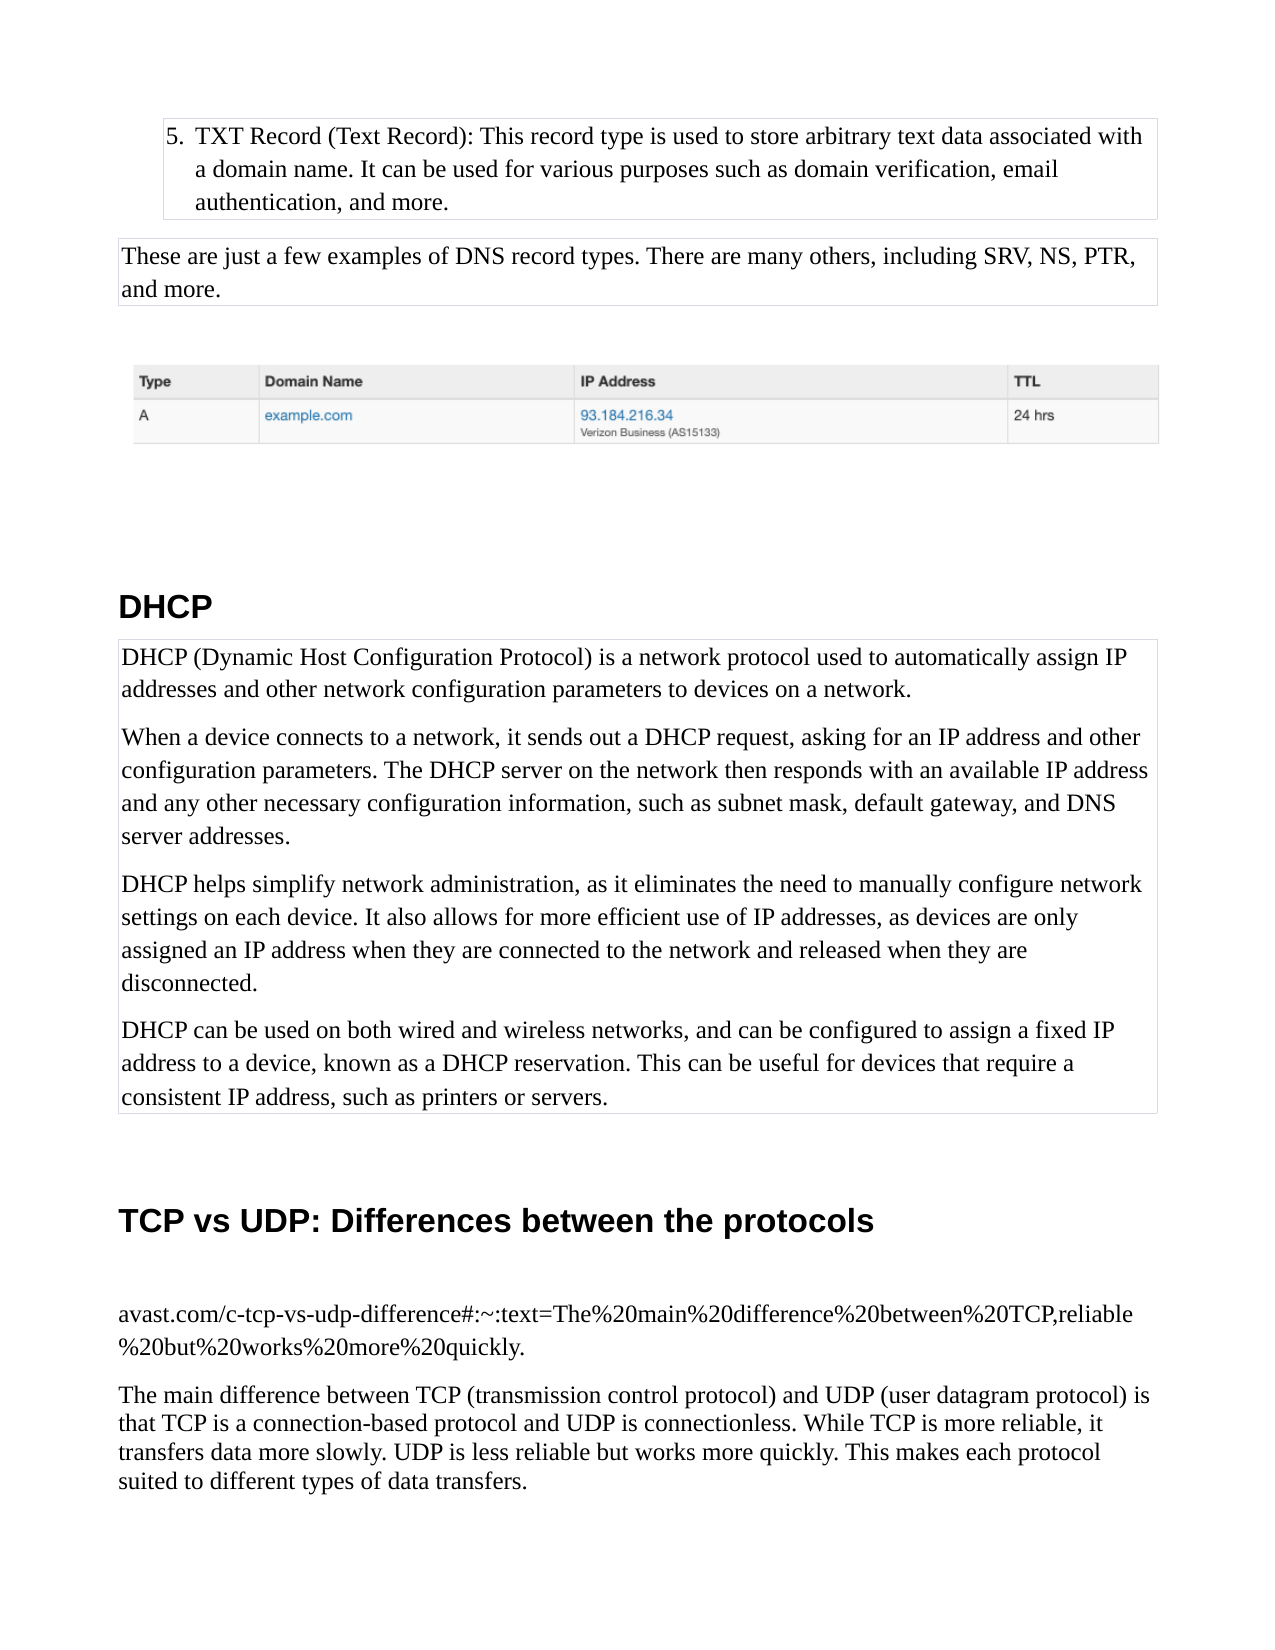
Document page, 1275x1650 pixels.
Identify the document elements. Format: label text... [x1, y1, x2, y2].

text avast.com/c-tcp-vs-udp-difference#:~:text=The%20main%20difference%20between%20TCP,reliable%20but%20works%20more%20quickly. [118, 1299, 1157, 1361]
text These are just a few examples of DNS record types. There are many others, including SRV, NS, PTR, and more. [119, 239, 1157, 305]
text DHCP (Dynamic Host Configuration Protocol) is a network protocol used to automatically assign IP addresses and other network configuration parameters to devices on a network. [119, 640, 1157, 703]
text DHCP helps simplify network administration, as it eliminates the need to manually configure network settings on each device. It also allows for more efficient use of IP addresses, as devices are only assigned an IP address when they are connected to the network and released when they are disconnected. [119, 866, 1157, 997]
text DHCP can be used on both wired and wireless networks, and can be configured to assign a fixed IP address to a device, known as a DHCP reservation. This can be useful for devices that require a consistent IP address, such as printers or servers. [119, 1012, 1157, 1113]
subtitle DHCP [118, 588, 1157, 626]
text When a device connects to a network, it sends out a DHCP request, asking for an IP address and other configuration parameters. The DHCP server on the network then responds with an available IP address and any other necessary configuration information, such as subnet mask, default gateway, and DNS server addresses. [119, 719, 1157, 850]
picture [128, 356, 1167, 452]
text The main difference between TCP (transmission control protocol) and UDP (user datagram protocol) is that TCP is a connection-based protocol and UDP is connectionless. While TCP is more reliable, it transfers data more slowly. UDP is less reliable but works more quickly. This makes each protocol suited to different types of data transfers. [118, 1380, 1157, 1495]
subtitle TCP vs UDP: Differences between the protocols [118, 1201, 1157, 1239]
list TXT Record (Text Record): This record type is used to store arbitrary text data associated with a domain name. It can be used for various purposes such as domain verification, email authentication, and more. [164, 119, 1157, 219]
